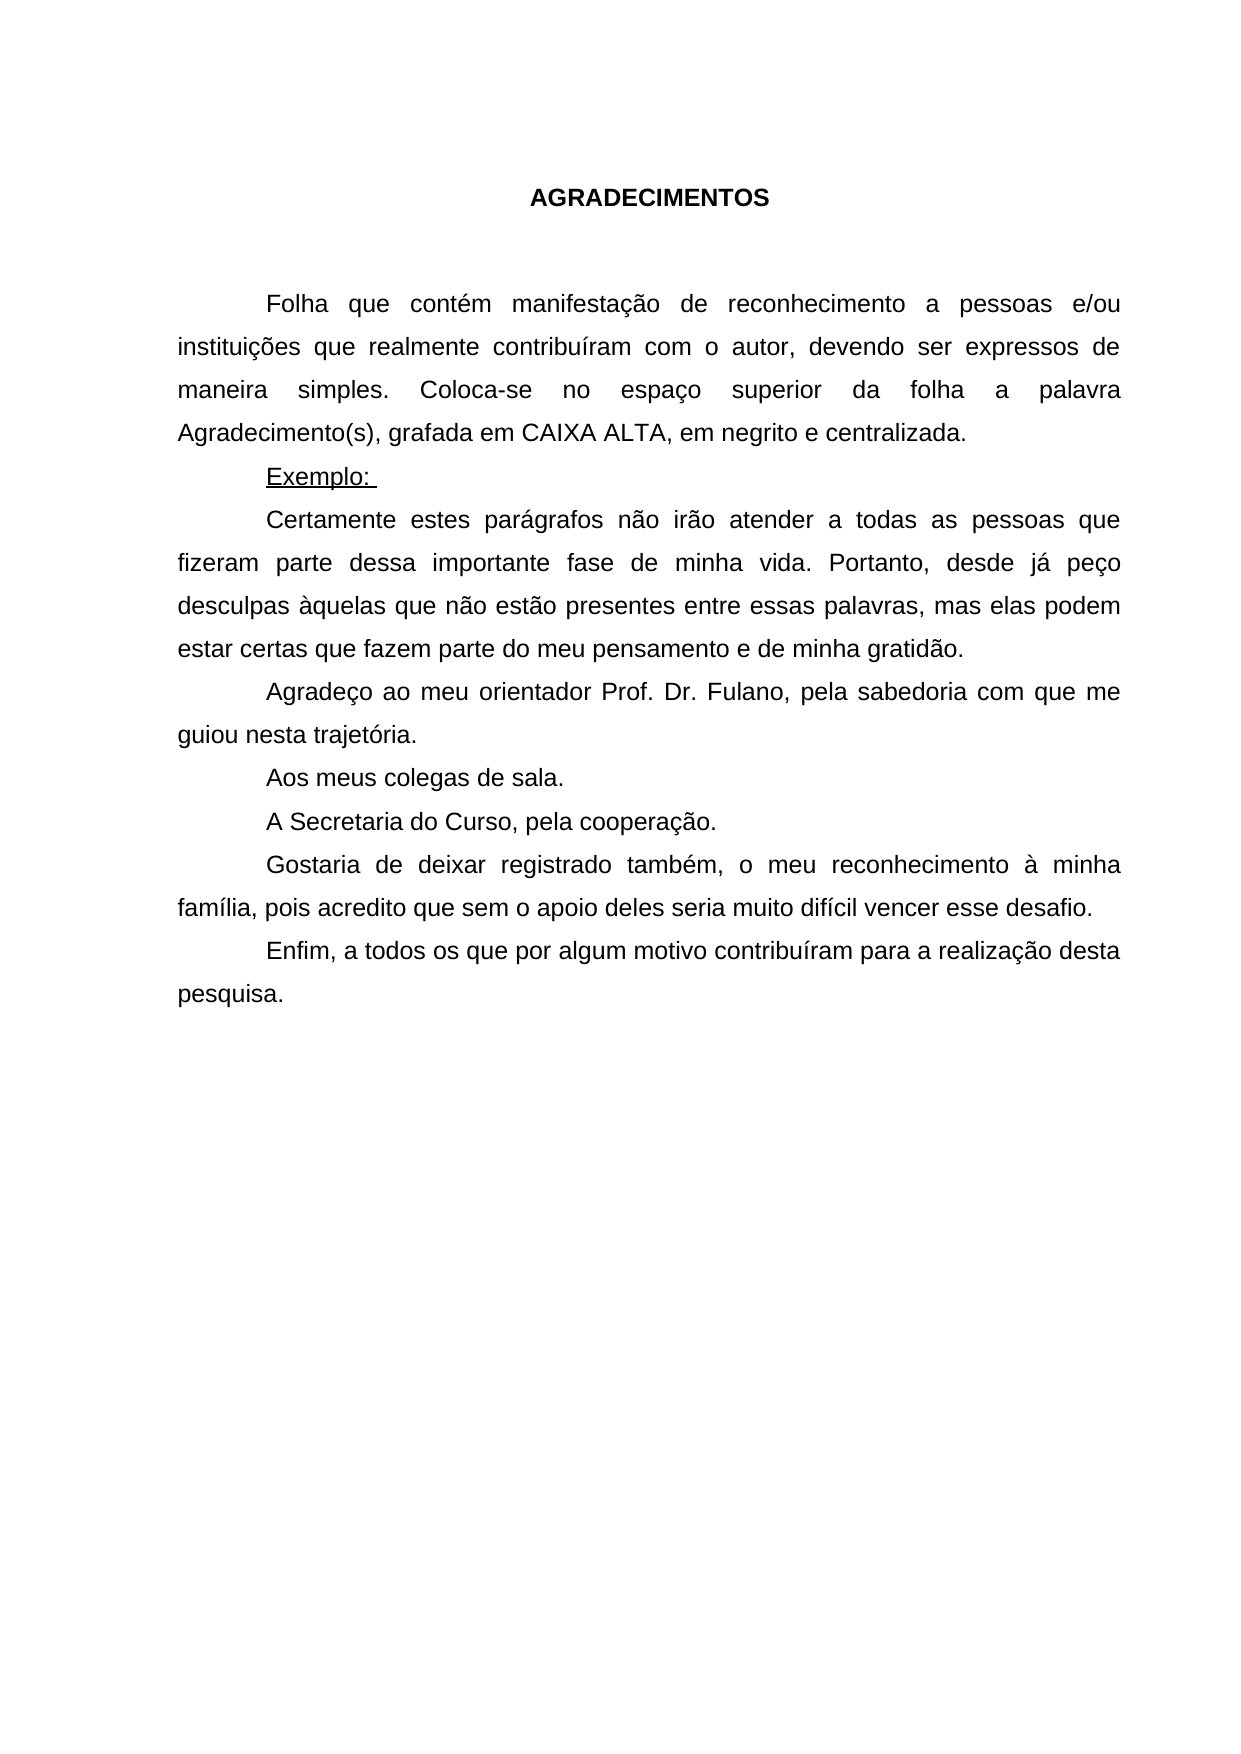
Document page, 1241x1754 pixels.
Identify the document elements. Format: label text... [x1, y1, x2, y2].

text Agradeço ao meu orientador Prof. Dr. Fulano, pela sabedoria com que me guiou nesta trajetória. [177, 677, 1122, 749]
text Folha que contém manifestação de reconhecimento a pessoas e/ou instituições que realmente contribuíram com o autor, devendo ser expressos de maneira simples. Coloca-se no espaço superior da folha a palavra Agradecimento(s), grafada em CAIXA ALTA, em negrito e centralizada. [177, 289, 1122, 447]
text Enfim, a todos os que por algum motivo contribuíram para a realização desta pesquisa. [177, 936, 1122, 1008]
text Aos meus colegas de sala. [177, 763, 1122, 792]
text Certamente estes parágrafos não irão atender a todas as pessoas que fizeram parte dessa importante fase de minha vida. Portanto, desde já peço desculpas àquelas que não estão presentes entre essas palavras, mas elas podem estar certas que fazem parte do meu pensamento e de minha gratidão. [177, 505, 1122, 663]
subtitle Exemplo: [177, 462, 1122, 490]
text Gostaria de deixar registrado também, o meu reconhecimento à minha família, pois acredito que sem o apoio deles seria muito difícil vencer esse desafio. [177, 850, 1122, 922]
text A Secretaria do Curso, pela cooperação. [177, 807, 1122, 835]
subtitle agradecimentos [177, 183, 1122, 212]
